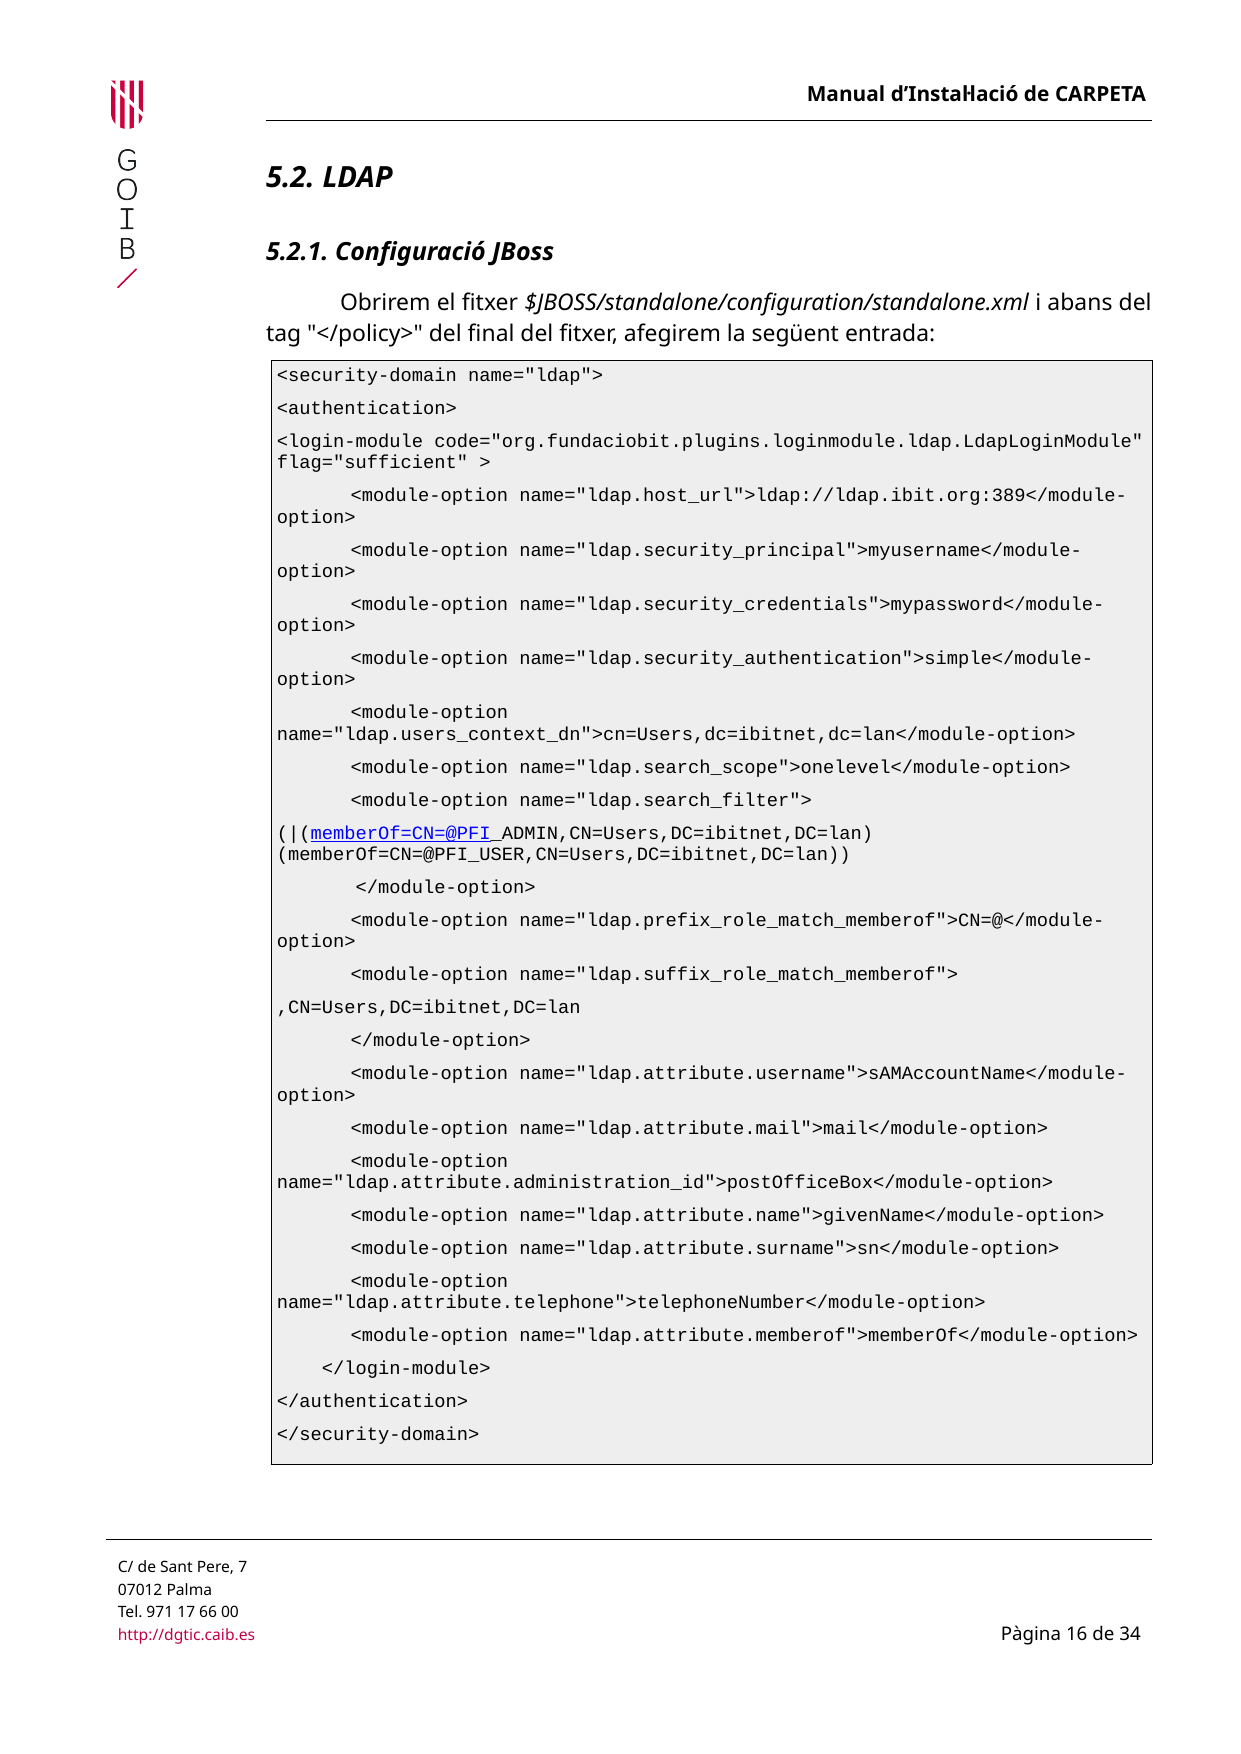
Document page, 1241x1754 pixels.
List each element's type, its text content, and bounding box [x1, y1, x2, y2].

text Obrirem el fitxer $JBOSS/standalone/configuration/standalone.xml i abans del tag "</policy>" del final del fitxer, afegirem la següent entrada: [266, 286, 1152, 348]
subtitle Configuració JBoss [266, 234, 1152, 268]
subtitle LDAP [266, 156, 1152, 196]
table_header <security-domain name="ldap"> <authentication> <login-module code="org.fundaciobit.plugins.loginmodule.ldap.LdapLoginModule" flag="sufficient" > <module-option name="ldap.host_url">ldap://ldap.ibit.org:389</module-option> <module-option name="ldap.security_principal">myusername</module-option> <module-option name="ldap.security_credentials">mypassword</module-option> <module-option name="ldap.security_authentication">simple</module-option> <module-option name="ldap.users_context_dn">cn=Users,dc=ibitnet,dc=lan</module-option> <module-option name="ldap.search_scope">onelevel</module-option> <module-option name="ldap.search_filter"> (|(memberOf=CN=@PFI_ADMIN,CN=Users,DC=ibitnet,DC=lan)(memberOf=CN=@PFI_USER,CN=Users,DC=ibitnet,DC=lan)) </module-option> <module-option name="ldap.prefix_role_match_memberof">CN=@</module-option> <module-option name="ldap.suffix_role_match_memberof"> ,CN=Users,DC=ibitnet,DC=lan </module-option> <module-option name="ldap.attribute.username">sAMAccountName</module-option> <module-option name="ldap.attribute.mail">mail</module-option> <module-option name="ldap.attribute.administration_id">postOfficeBox</module-option> <module-option name="ldap.attribute.name">givenName</module-option> <module-option name="ldap.attribute.surname">sn</module-option> <module-option name="ldap.attribute.telephone">telephoneNumber</module-option> <module-option name="ldap.attribute.memberof">memberOf</module-option> </login-module> </authentication> </security-domain> [272, 361, 1152, 1464]
picture [82, 57, 172, 319]
